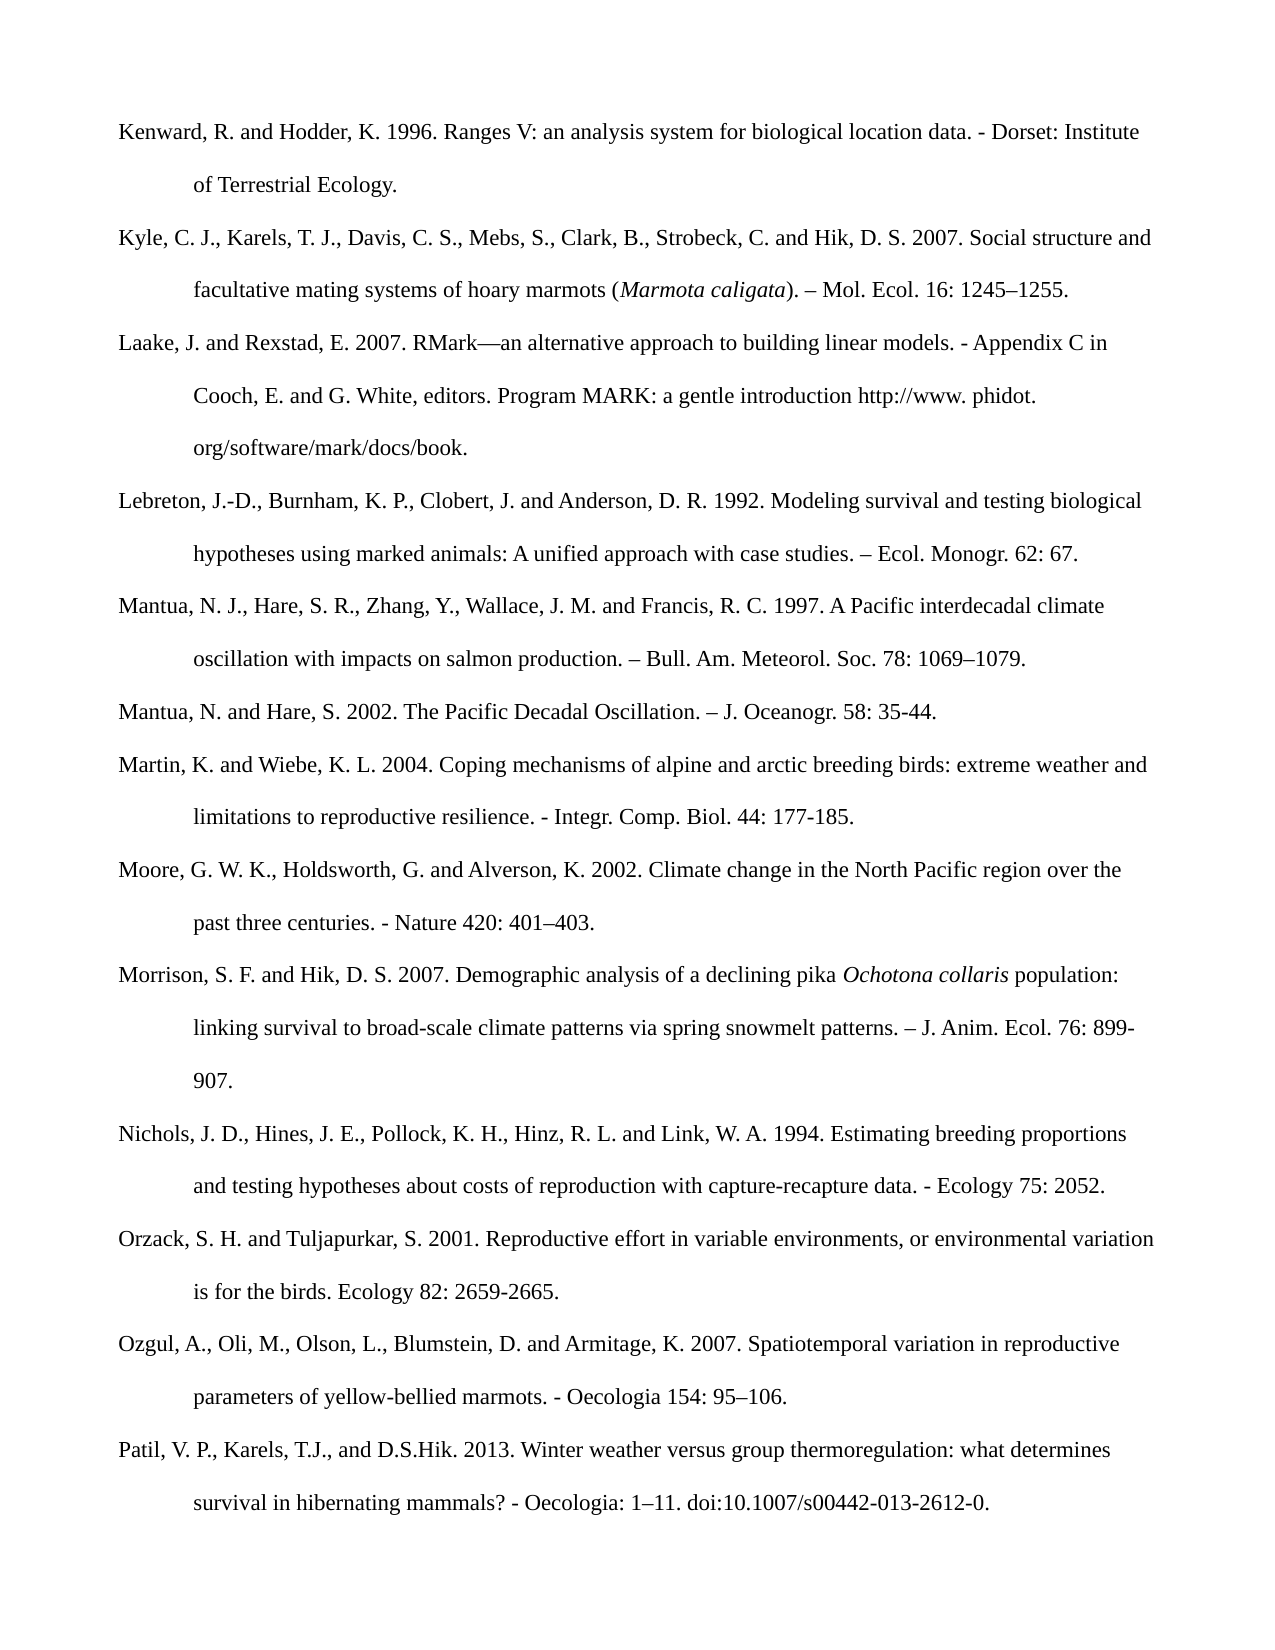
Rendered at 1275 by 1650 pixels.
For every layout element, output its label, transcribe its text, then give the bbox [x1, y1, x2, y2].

text Patil, V. P., Karels, T.J., and D.S.Hik. 2013. Winter weather versus group thermoregulation: what determines survival in hibernating mammals? - Oecologia: 1–11. doi:10.1007/s00442-013-2612-0. [118, 1436, 1157, 1515]
text Nichols, J. D., Hines, J. E., Pollock, K. H., Hinz, R. L. and Link, W. A. 1994. Estimating breeding proportions and testing hypotheses about costs of reproduction with capture-recapture data. - Ecology 75: 2052. [118, 1119, 1157, 1199]
text Martin, K. and Wiebe, K. L. 2004. Coping mechanisms of alpine and arctic breeding birds: extreme weather and limitations to reproductive resilience. - Integr. Comp. Biol. 44: 177-185. [118, 751, 1157, 830]
text Kenward, R. and Hodder, K. 1996. Ranges V: an analysis system for biological location data. - Dorset: Institute of Terrestrial Ecology. [118, 118, 1157, 197]
text Orzack, S. H. and Tuljapurkar, S. 2001. Reproductive effort in variable environments, or environmental variation is for the birds. Ecology 82: 2659-2665. [118, 1225, 1157, 1304]
text Lebreton, J.-D., Burnham, K. P., Clobert, J. and Anderson, D. R. 1992. Modeling survival and testing biological hypotheses using marked animals: A unified approach with case studies. – Ecol. Monogr. 62: 67. [118, 487, 1157, 566]
text Moore, G. W. K., Holdsworth, G. and Alverson, K. 2002. Climate change in the North Pacific region over the past three centuries. - Nature 420: 401–403. [118, 856, 1157, 935]
text Kyle, C. J., Karels, T. J., Davis, C. S., Mebs, S., Clark, B., Strobeck, C. and Hik, D. S. 2007. Social structure and facultative mating systems of hoary marmots (Marmota caligata). – Mol. Ecol. 16: 1245–1255. [118, 223, 1157, 303]
text Morrison, S. F. and Hik, D. S. 2007. Demographic analysis of a declining pika Ochotona collaris population: linking survival to broad-scale climate patterns via spring snowmelt patterns. – J. Anim. Ecol. 76: 899-907. [118, 961, 1157, 1093]
text Laake, J. and Rexstad, E. 2007. RMark—an alternative approach to building linear models. - Appendix C in Cooch, E. and G. White, editors. Program MARK: a gentle introduction http://www. phidot. org/software/mark/docs/book. [118, 329, 1157, 461]
text Ozgul, A., Oli, M., Olson, L., Blumstein, D. and Armitage, K. 2007. Spatiotemporal variation in reproductive parameters of yellow-bellied marmots. - Oecologia 154: 95–106. [118, 1330, 1157, 1409]
text Mantua, N. J., Hare, S. R., Zhang, Y., Wallace, J. M. and Francis, R. C. 1997. A Pacific interdecadal climate oscillation with impacts on salmon production. – Bull. Am. Meteorol. Soc. 78: 1069–1079. [118, 592, 1157, 672]
text Mantua, N. and Hare, S. 2002. The Pacific Decadal Oscillation. – J. Oceanogr. 58: 35-44. [118, 698, 1157, 724]
